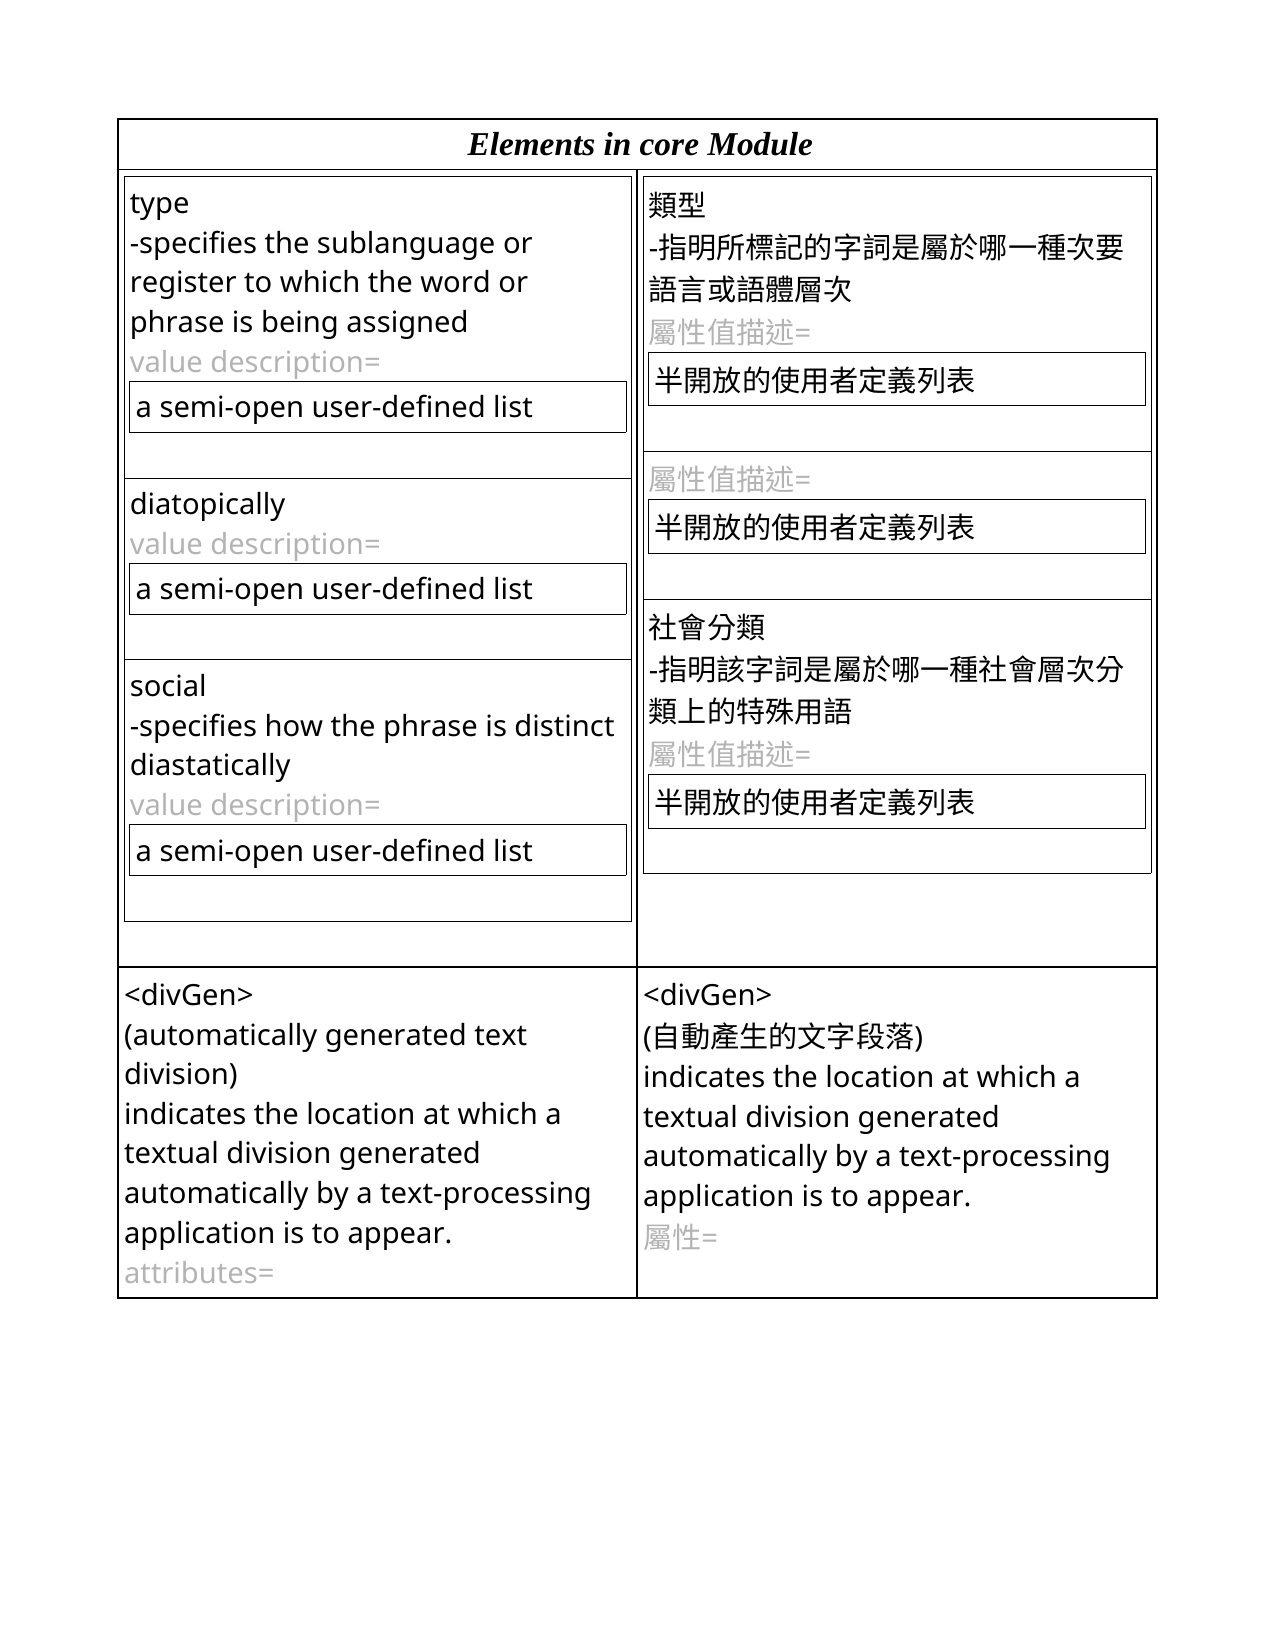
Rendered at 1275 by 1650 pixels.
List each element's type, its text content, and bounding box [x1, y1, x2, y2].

table_cell 屬性值描述= [644, 452, 1151, 598]
table_header Elements in core Module [119, 120, 1156, 168]
table_header type -specifies the sublanguage or register to which the word or phrase is being assigned value description= [125, 177, 631, 477]
table_header 半開放的使用者定義列表 [649, 775, 1145, 828]
table_cell diatopically value description= [125, 479, 631, 659]
table_header 半開放的使用者定義列表 [649, 500, 1145, 553]
table_header 半開放的使用者定義列表 [649, 353, 1145, 405]
table_header a semi-open user-defined list [130, 564, 626, 614]
table_cell <divGen> (automatically generated text division) indicates the location at which a textual division generated automatically by a text-processing application is to appear. attributes= [119, 968, 636, 1297]
table_header a semi-open user-defined list [130, 382, 626, 432]
table_cell [119, 170, 636, 966]
table_cell <divGen> (自動產生的文字段落) indicates the location at which a textual division generated automatically by a text-processing application is to appear. 屬性= [638, 968, 1156, 1297]
table_cell social -specifies how the phrase is distinct diastatically value description= [125, 660, 631, 921]
table_cell [638, 170, 1156, 966]
table_cell 社會分類 -指明該字詞是屬於哪一種社會層次分類上的特殊用語 屬性值描述= [644, 600, 1151, 873]
table_header a semi-open user-defined list [130, 825, 626, 875]
table_header 類型 -指明所標記的字詞是屬於哪一種次要語言或語體層次 屬性值描述= [644, 177, 1151, 451]
